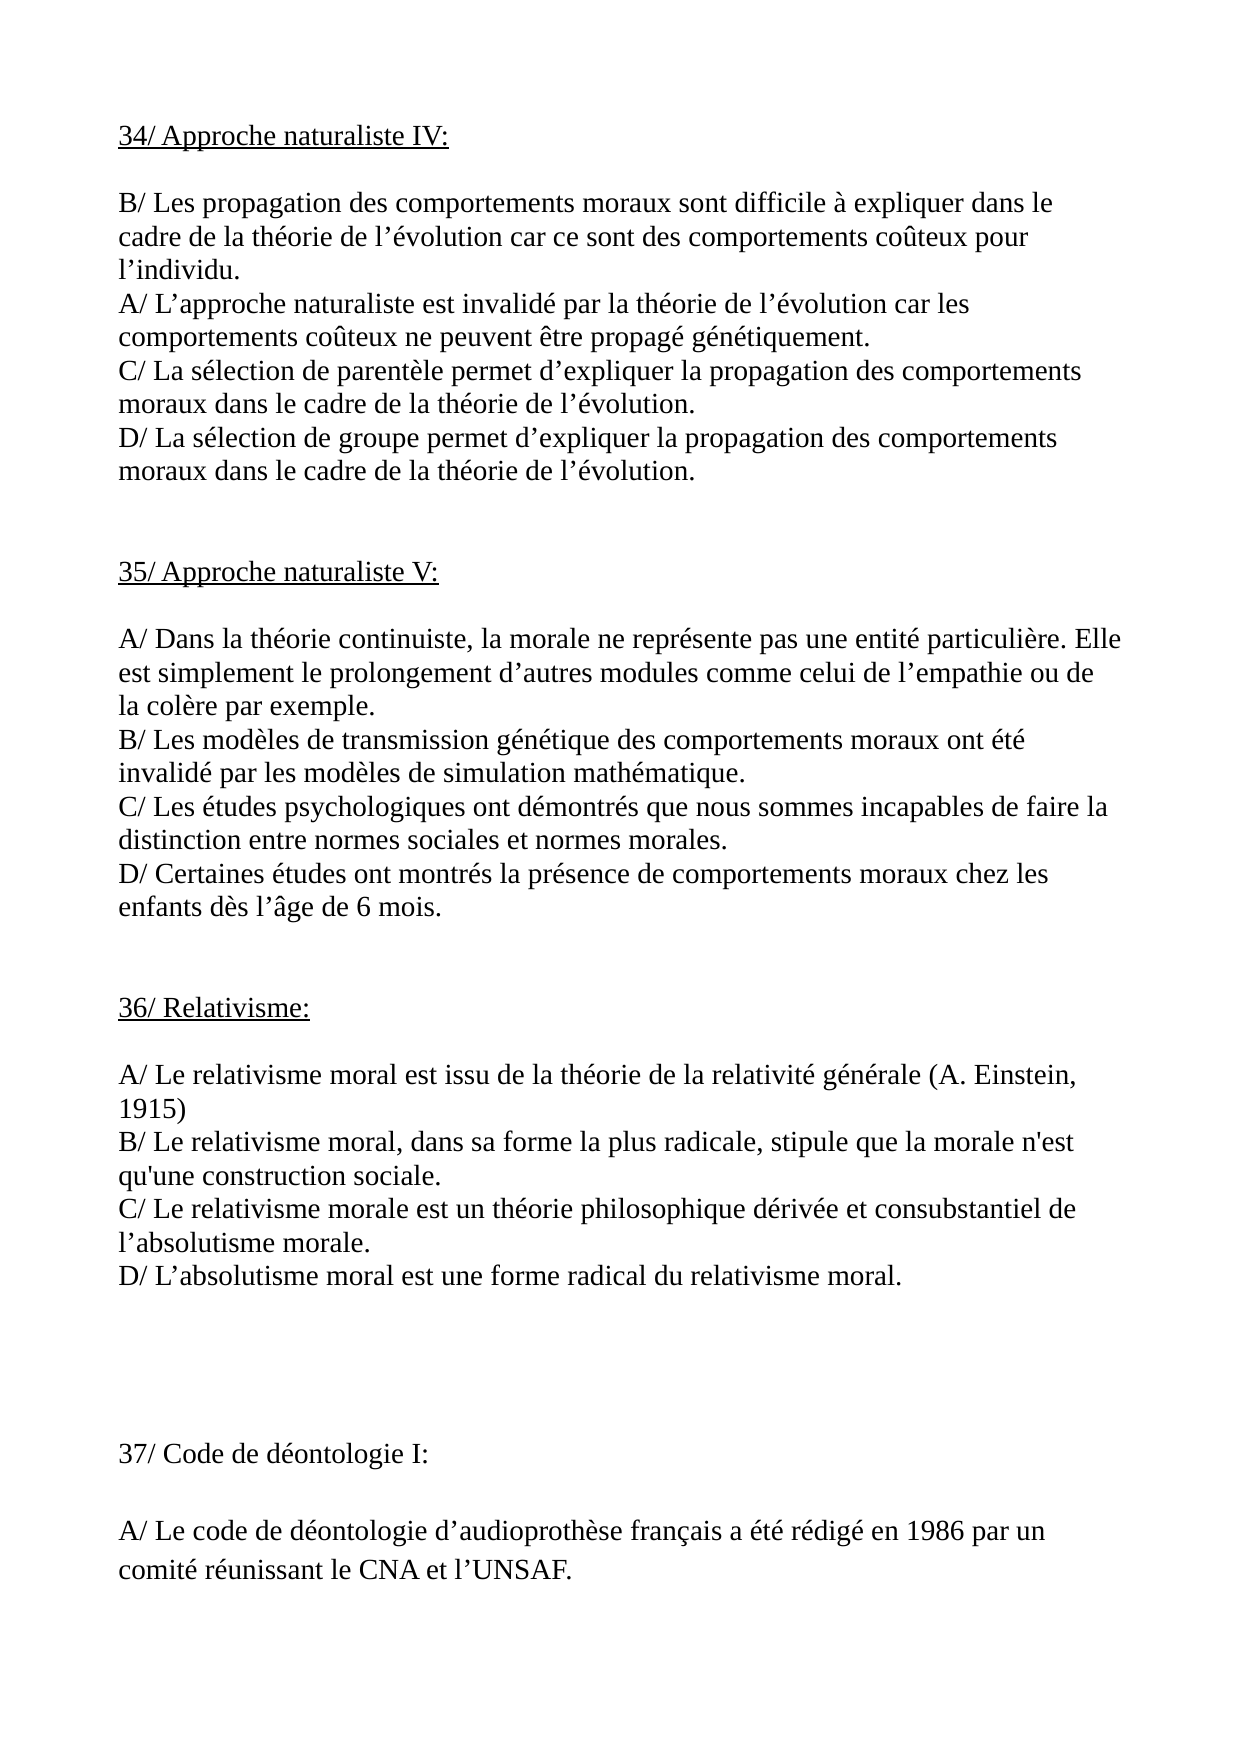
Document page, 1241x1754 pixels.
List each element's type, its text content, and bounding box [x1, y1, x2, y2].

text 34/ Approche naturaliste IV: [118, 118, 1122, 152]
text C/ Les études psychologiques ont démontrés que nous sommes incapables de faire la distinction entre normes sociales et normes morales. [118, 789, 1122, 856]
text D/ L’absolutisme moral est une forme radical du relativisme moral. [118, 1258, 1122, 1292]
text C/ La sélection de parentèle permet d’expliquer la propagation des comportements moraux dans le cadre de la théorie de l’évolution. [118, 353, 1122, 420]
text 36/ Relativisme: [118, 990, 1122, 1024]
text B/ Les propagation des comportements moraux sont difficile à expliquer dans le cadre de la théorie de l’évolution car ce sont des comportements coûteux pour l’individu. [118, 185, 1122, 286]
text C/ Le relativisme morale est un théorie philosophique dérivée et consubstantiel de l’absolutisme morale. [118, 1191, 1122, 1258]
text A/ Le code de déontologie d’audioprothèse français a été rédigé en 1986 par un comité réunissant le CNA et l’UNSAF. [118, 1513, 1122, 1585]
text B/ Les modèles de transmission génétique des comportements moraux ont été invalidé par les modèles de simulation mathématique. [118, 722, 1122, 789]
text A/ Le relativisme moral est issu de la théorie de la relativité générale (A. Einstein, 1915) [118, 1057, 1122, 1124]
text A/ L’approche naturaliste est invalidé par la théorie de l’évolution car les comportements coûteux ne peuvent être propagé génétiquement. [118, 286, 1122, 353]
text A/ Dans la théorie continuiste, la morale ne représente pas une entité particulière. Elle est simplement le prolongement d’autres modules comme celui de l’empathie ou de la colère par exemple. [118, 621, 1122, 722]
text D/ Certaines études ont montrés la présence de comportements moraux chez les enfants dès l’âge de 6 mois. [118, 856, 1122, 923]
text D/ La sélection de groupe permet d’expliquer la propagation des comportements moraux dans le cadre de la théorie de l’évolution. [118, 420, 1122, 487]
text 37/ Code de déontologie I: [118, 1436, 1122, 1470]
text 35/ Approche naturaliste V: [118, 554, 1122, 588]
text B/ Le relativisme moral, dans sa forme la plus radicale, stipule que la morale n'est qu'une construction sociale. [118, 1124, 1122, 1191]
